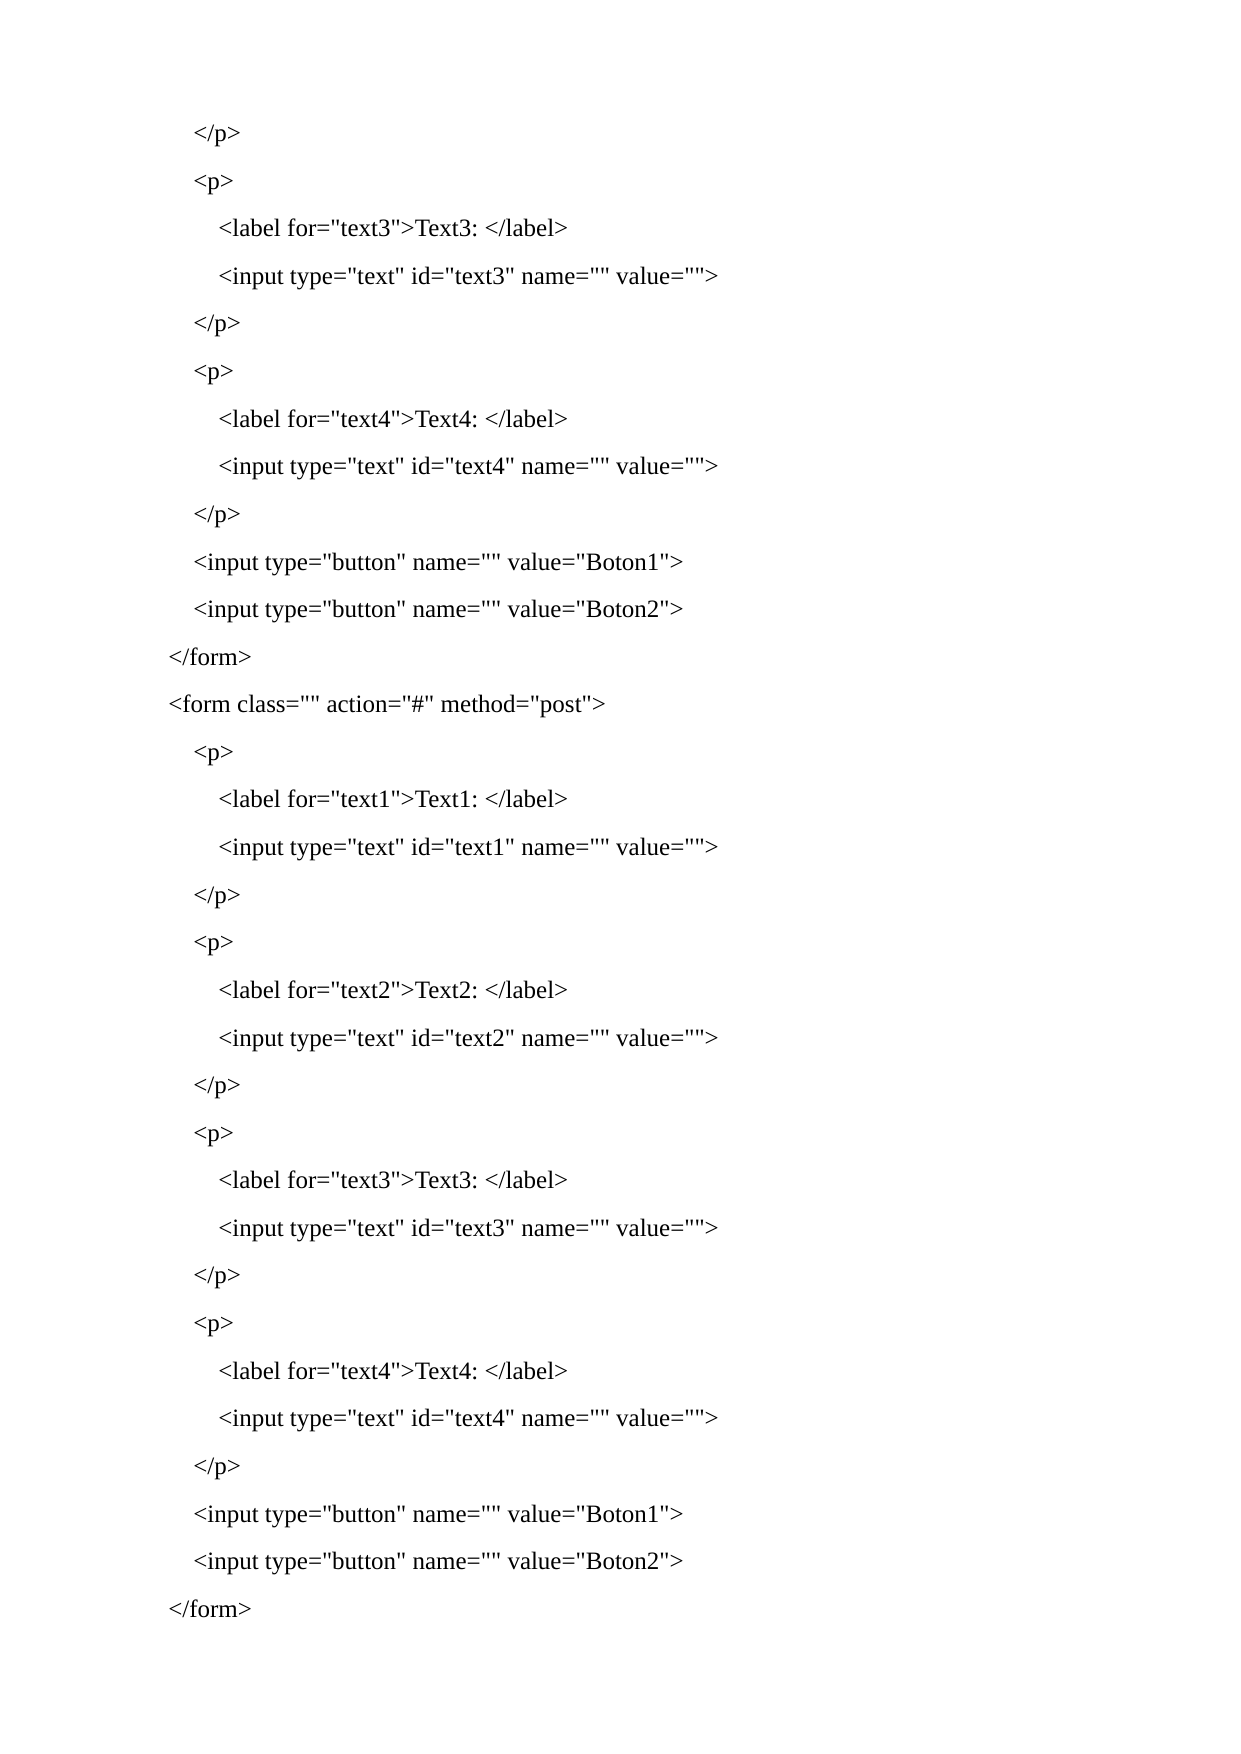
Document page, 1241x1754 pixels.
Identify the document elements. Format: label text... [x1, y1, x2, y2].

text </p> [118, 118, 1122, 147]
text <p> [118, 1118, 1122, 1147]
text </p> [118, 1070, 1122, 1099]
text <label for="text4">Text4: </label> [118, 404, 1122, 432]
text </form> [118, 1594, 1122, 1623]
text <label for="text4">Text4: </label> [118, 1356, 1122, 1384]
text <label for="text3">Text3: </label> [118, 213, 1122, 242]
text <input type="text" id="text2" name="" value=""> [118, 1023, 1122, 1051]
text <p> [118, 927, 1122, 956]
text <label for="text3">Text3: </label> [118, 1165, 1122, 1194]
text <input type="button" name="" value="Boton1"> [118, 1499, 1122, 1527]
text <input type="button" name="" value="Boton2"> [118, 594, 1122, 623]
text <form class="" action="#" method="post"> [118, 689, 1122, 718]
text <input type="text" id="text4" name="" value=""> [118, 451, 1122, 480]
text </p> [118, 1261, 1122, 1289]
text </p> [118, 499, 1122, 528]
text <input type="button" name="" value="Boton2"> [118, 1546, 1122, 1575]
text <p> [118, 356, 1122, 385]
text </p> [118, 308, 1122, 337]
text <label for="text1">Text1: </label> [118, 784, 1122, 813]
text </form> [118, 642, 1122, 671]
text <input type="text" id="text1" name="" value=""> [118, 832, 1122, 861]
text </p> [118, 880, 1122, 908]
text <input type="text" id="text4" name="" value=""> [118, 1403, 1122, 1432]
text <input type="text" id="text3" name="" value=""> [118, 261, 1122, 290]
text <label for="text2">Text2: </label> [118, 975, 1122, 1004]
text <p> [118, 1308, 1122, 1337]
text <input type="text" id="text3" name="" value=""> [118, 1213, 1122, 1242]
text <input type="button" name="" value="Boton1"> [118, 547, 1122, 575]
text <p> [118, 166, 1122, 194]
text </p> [118, 1451, 1122, 1480]
text <p> [118, 737, 1122, 766]
